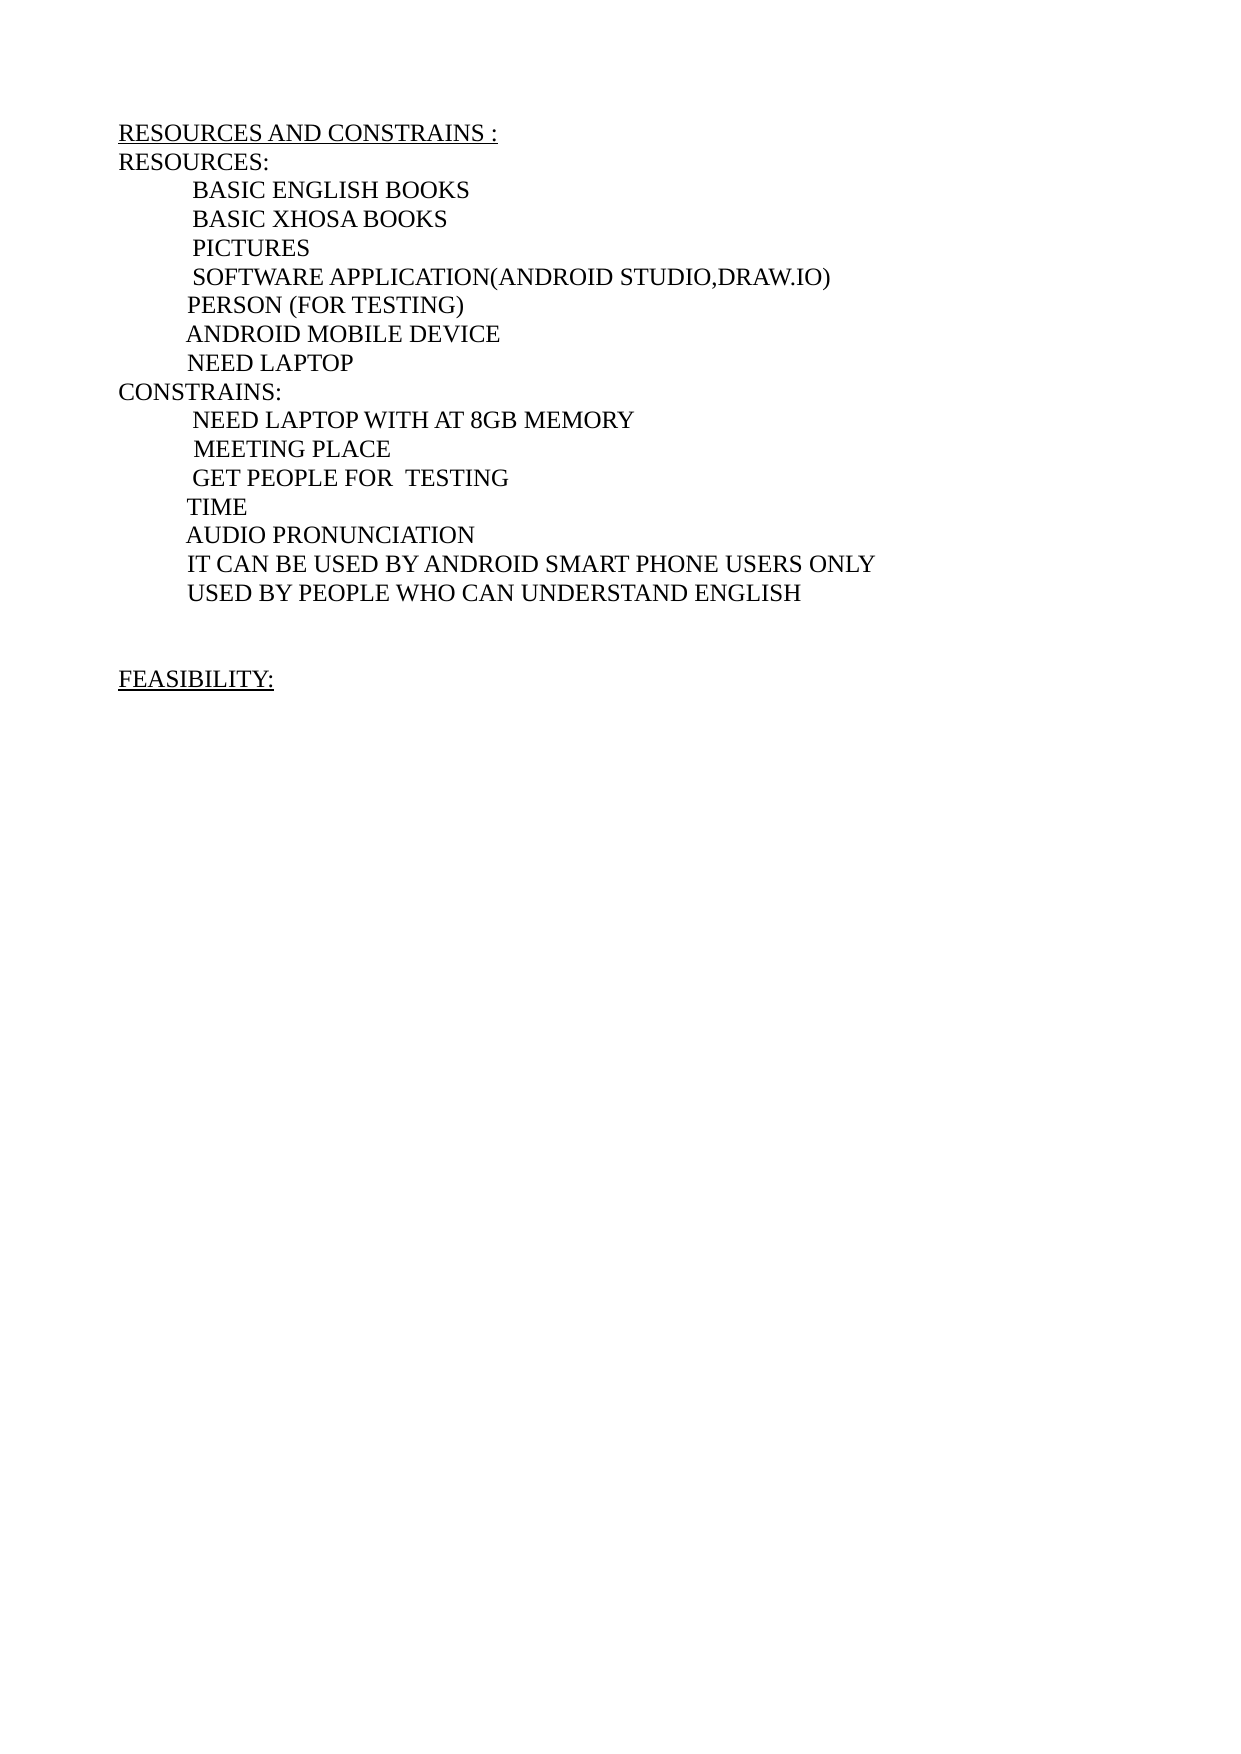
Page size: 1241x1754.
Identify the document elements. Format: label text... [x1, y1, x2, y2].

text PICTURES [118, 233, 1122, 262]
text RESOURCES AND CONSTRAINS : [118, 118, 1122, 147]
text IT CAN BE USED BY ANDROID SMART PHONE USERS ONLY [118, 549, 1122, 578]
text USED BY PEOPLE WHO CAN UNDERSTAND ENGLISH [118, 578, 1122, 607]
text AUDIO PRONUNCIATION [118, 521, 1122, 549]
text NEED LAPTOP WITH AT 8GB MEMORY [118, 406, 1122, 434]
text TIME [118, 492, 1122, 521]
text FEASIBILITY: [118, 664, 1122, 693]
text BASIC XHOSA BOOKS [118, 204, 1122, 233]
text RESOURCES: [118, 147, 1122, 176]
text MEETING PLACE [118, 434, 1122, 463]
text CONSTRAINS: [118, 377, 1122, 406]
text SOFTWARE APPLICATION(ANDROID STUDIO,DRAW.IO) [118, 262, 1122, 291]
text PERSON (FOR TESTING) [118, 291, 1122, 319]
text ANDROID MOBILE DEVICE [118, 319, 1122, 348]
text NEED LAPTOP [118, 348, 1122, 377]
text BASIC ENGLISH BOOKS [118, 176, 1122, 204]
text GET PEOPLE FOR TESTING [118, 463, 1122, 492]
